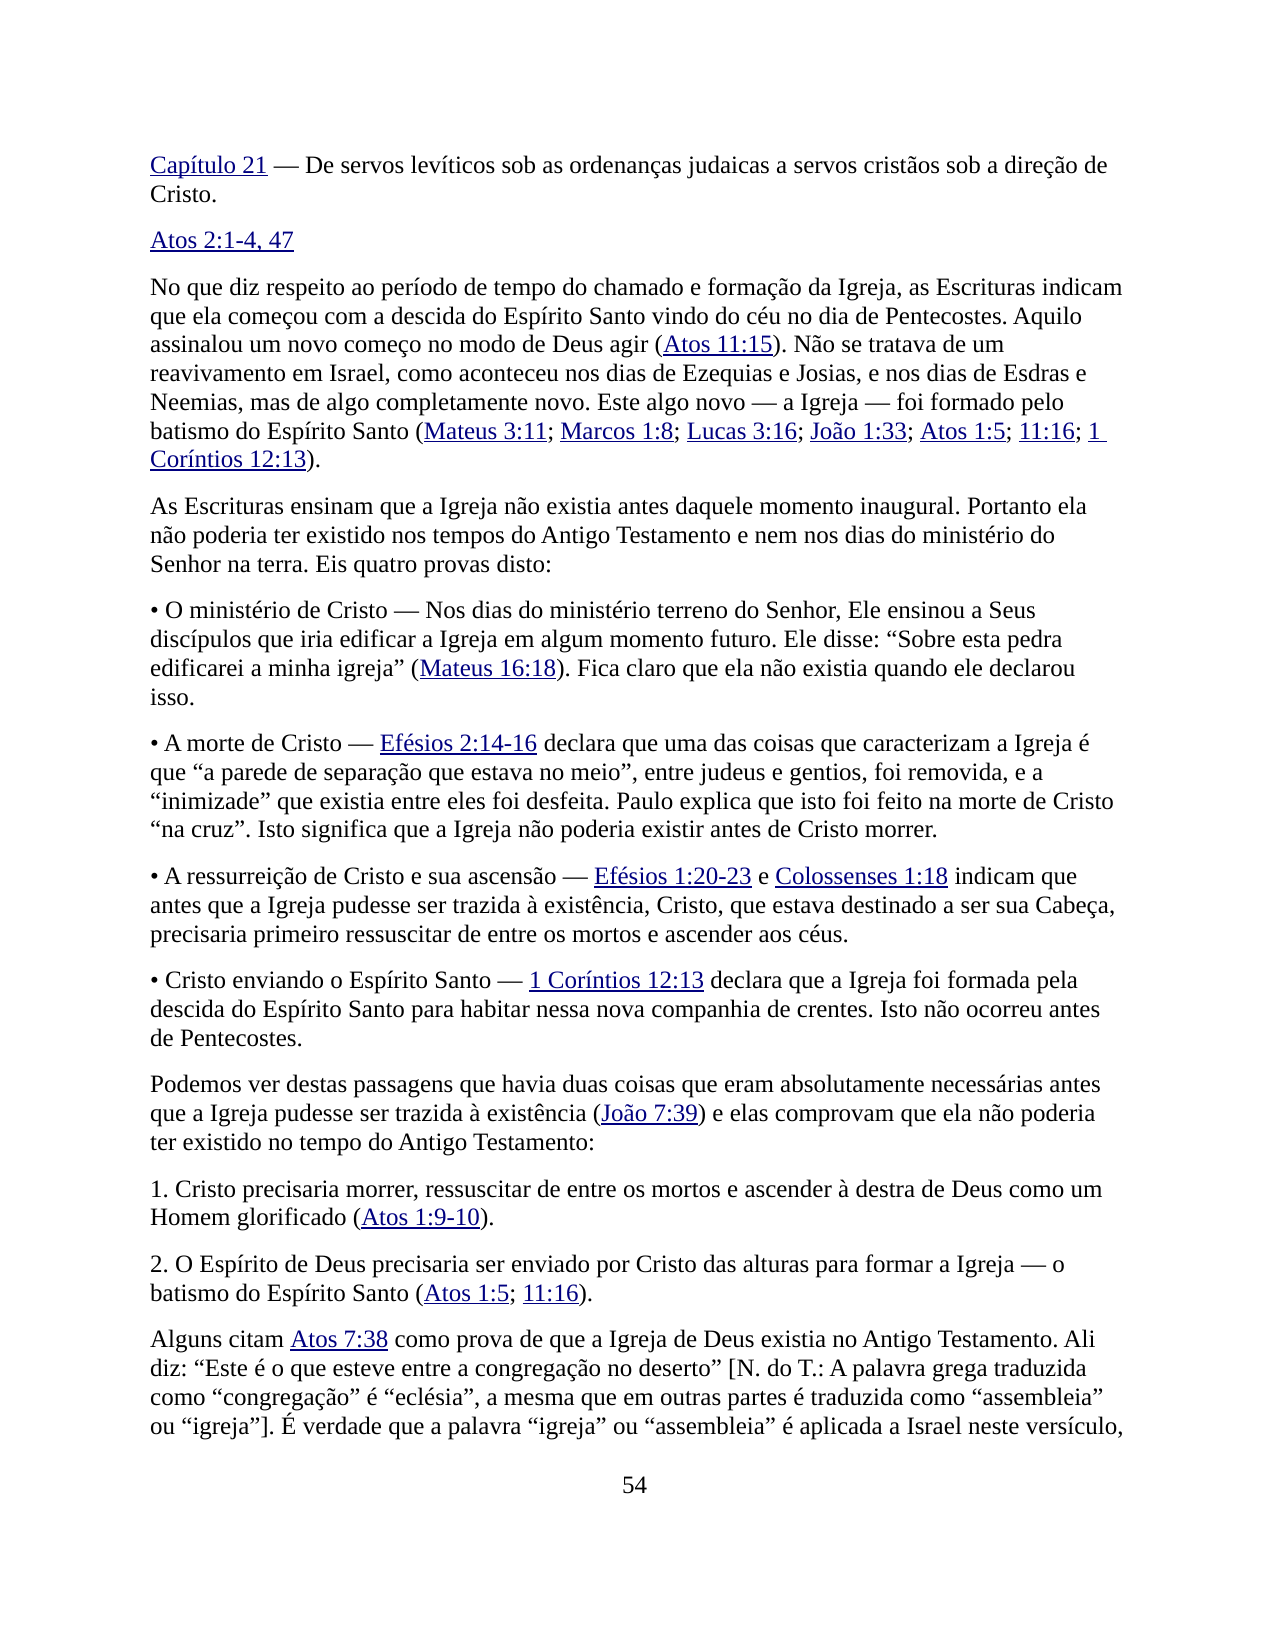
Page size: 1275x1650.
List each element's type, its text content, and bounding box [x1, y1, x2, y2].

text 1. Cristo precisaria morrer, ressuscitar de entre os mortos e ascender à destra de Deus como um Homem glorificado (Atos 1:9-10). [150, 1174, 1125, 1231]
text Atos 2:1-4, 47 [150, 225, 1125, 254]
text 2. O Espírito de Deus precisaria ser enviado por Cristo das alturas para formar a Igreja — o batismo do Espírito Santo (Atos 1:5; 11:16). [150, 1249, 1125, 1307]
text Capítulo 21 — De servos levíticos sob as ordenanças judaicas a servos cristãos sob a direção de Cristo. [150, 150, 1125, 207]
text Podemos ver destas passagens que havia duas coisas que eram absolutamente necessárias antes que a Igreja pudesse ser trazida à existência (João 7:39) e elas comprovam que ela não poderia ter existido no tempo do Antigo Testamento: [150, 1069, 1125, 1156]
text No que diz respeito ao período de tempo do chamado e formação da Igreja, as Escrituras indicam que ela começou com a descida do Espírito Santo vindo do céu no dia de Pentecostes. Aquilo assinalou um novo começo no modo de Deus agir (Atos 11:15). Não se tratava de um reavivamento em Israel, como aconteceu nos dias de Ezequias e Josias, e nos dias de Esdras e Neemias, mas de algo completamente novo. Este algo novo — a Igreja — foi formado pelo batismo do Espírito Santo (Mateus 3:11; Marcos 1:8; Lucas 3:16; João 1:33; Atos 1:5; 11:16; 1 Coríntios 12:13). [150, 272, 1125, 473]
text • Cristo enviando o Espírito Santo — 1 Coríntios 12:13 declara que a Igreja foi formada pela descida do Espírito Santo para habitar nessa nova companhia de crentes. Isto não ocorreu antes de Pentecostes. [150, 965, 1125, 1052]
text Alguns citam Atos 7:38 como prova de que a Igreja de Deus existia no Antigo Testamento. Ali diz: “Este é o que esteve entre a congregação no deserto” [N. do T.: A palavra grega traduzida como “congregação” é “eclésia”, a mesma que em outras partes é traduzida como “assembleia” ou “igreja”]. É verdade que a palavra “igreja” ou “assembleia” é aplicada a Israel neste versículo, [150, 1324, 1125, 1439]
text • A ressurreição de Cristo e sua ascensão — Efésios 1:20-23 e Colossenses 1:18 indicam que antes que a Igreja pudesse ser trazida à existência, Cristo, que estava destinado a ser sua Cabeça, precisaria primeiro ressuscitar de entre os mortos e ascender aos céus. [150, 861, 1125, 947]
text As Escrituras ensinam que a Igreja não existia antes daquele momento inaugural. Portanto ela não poderia ter existido nos tempos do Antigo Testamento e nem nos dias do ministério do Senhor na terra. Eis quatro provas disto: [150, 491, 1125, 577]
text • A morte de Cristo — Efésios 2:14-16 declara que uma das coisas que caracterizam a Igreja é que “a parede de separação que estava no meio”, entre judeus e gentios, foi removida, e a “inimizade” que existia entre eles foi desfeita. Paulo explica que isto foi feito na morte de Cristo “na cruz”. Isto significa que a Igreja não poderia existir antes de Cristo morrer. [150, 728, 1125, 843]
text • O ministério de Cristo — Nos dias do ministério terreno do Senhor, Ele ensinou a Seus discípulos que iria edificar a Igreja em algum momento futuro. Ele disse: “Sobre esta pedra edificarei a minha igreja” (Mateus 16:18). Fica claro que ela não existia quando ele declarou isso. [150, 595, 1125, 710]
